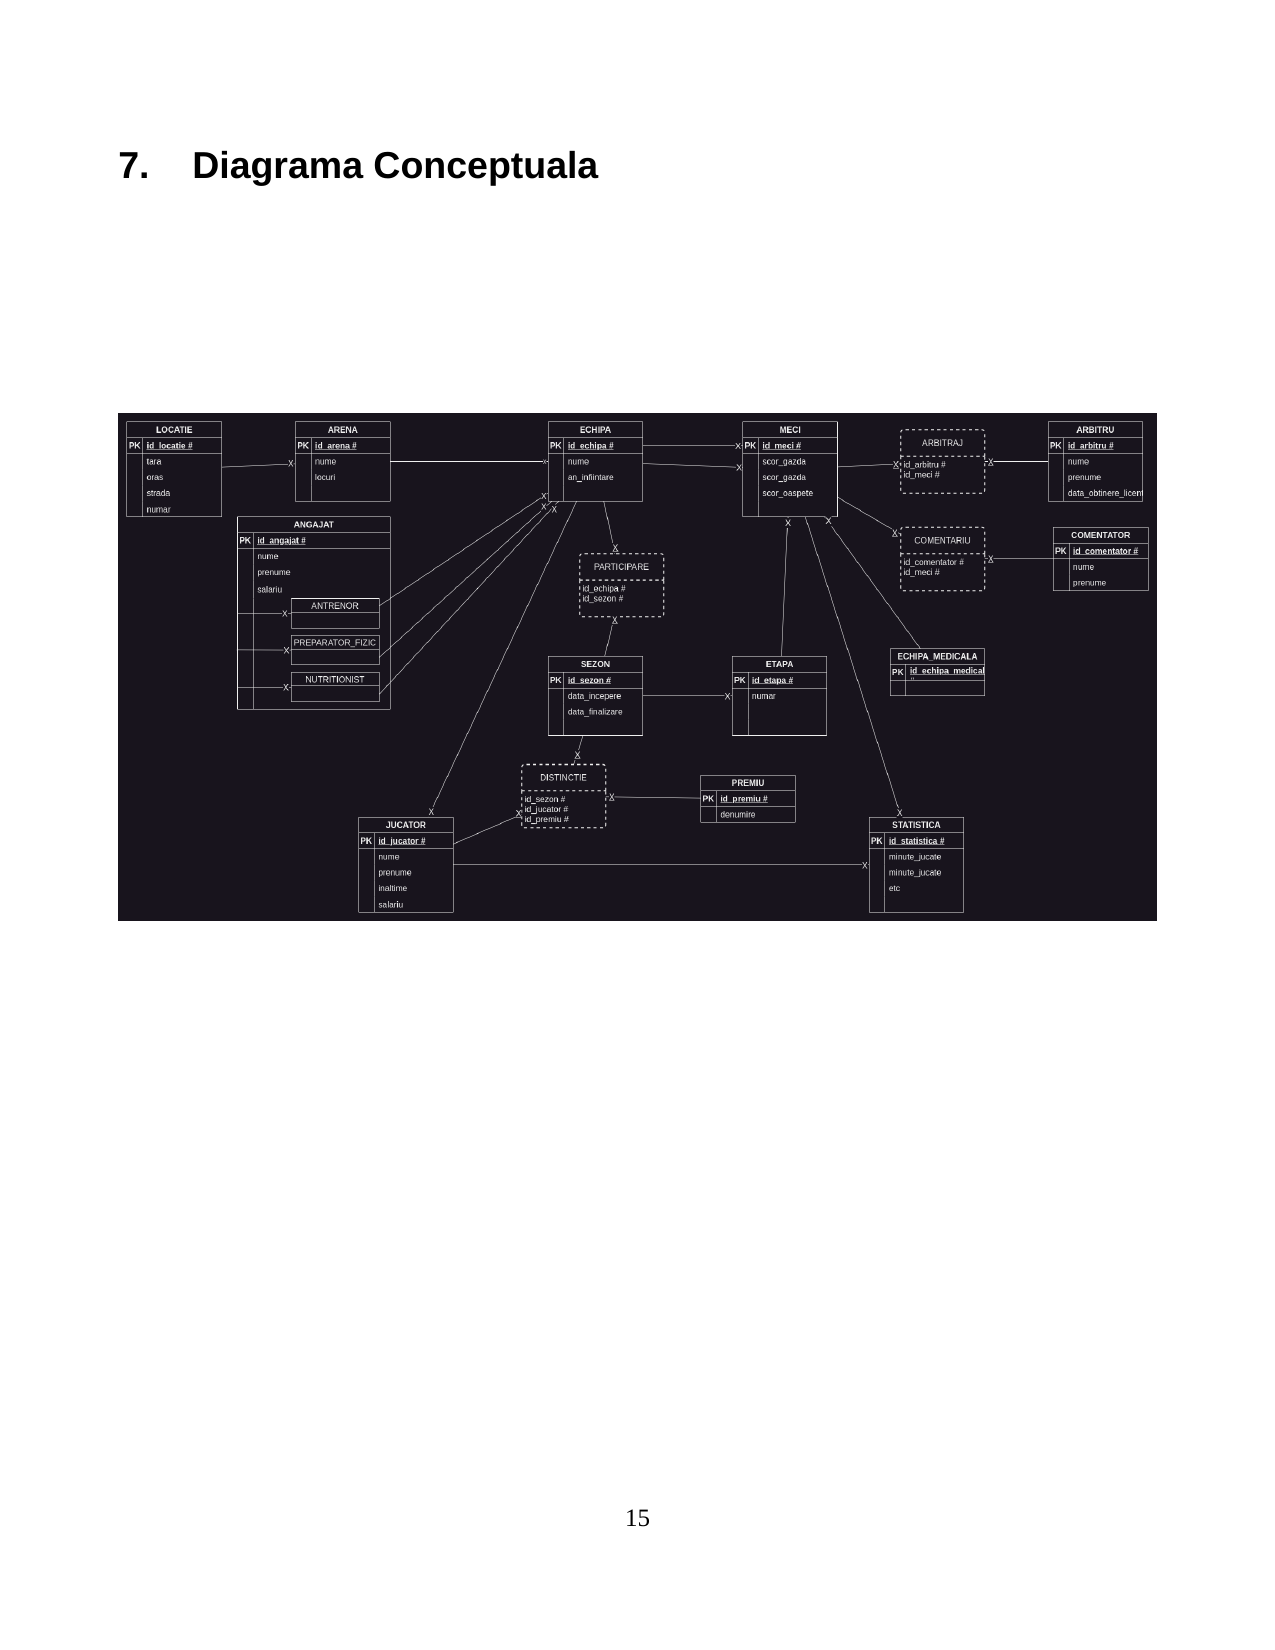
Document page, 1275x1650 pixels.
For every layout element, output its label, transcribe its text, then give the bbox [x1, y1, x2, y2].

picture [118, 413, 1157, 921]
subtitle 7. Diagrama Conceptuala [118, 143, 1157, 186]
